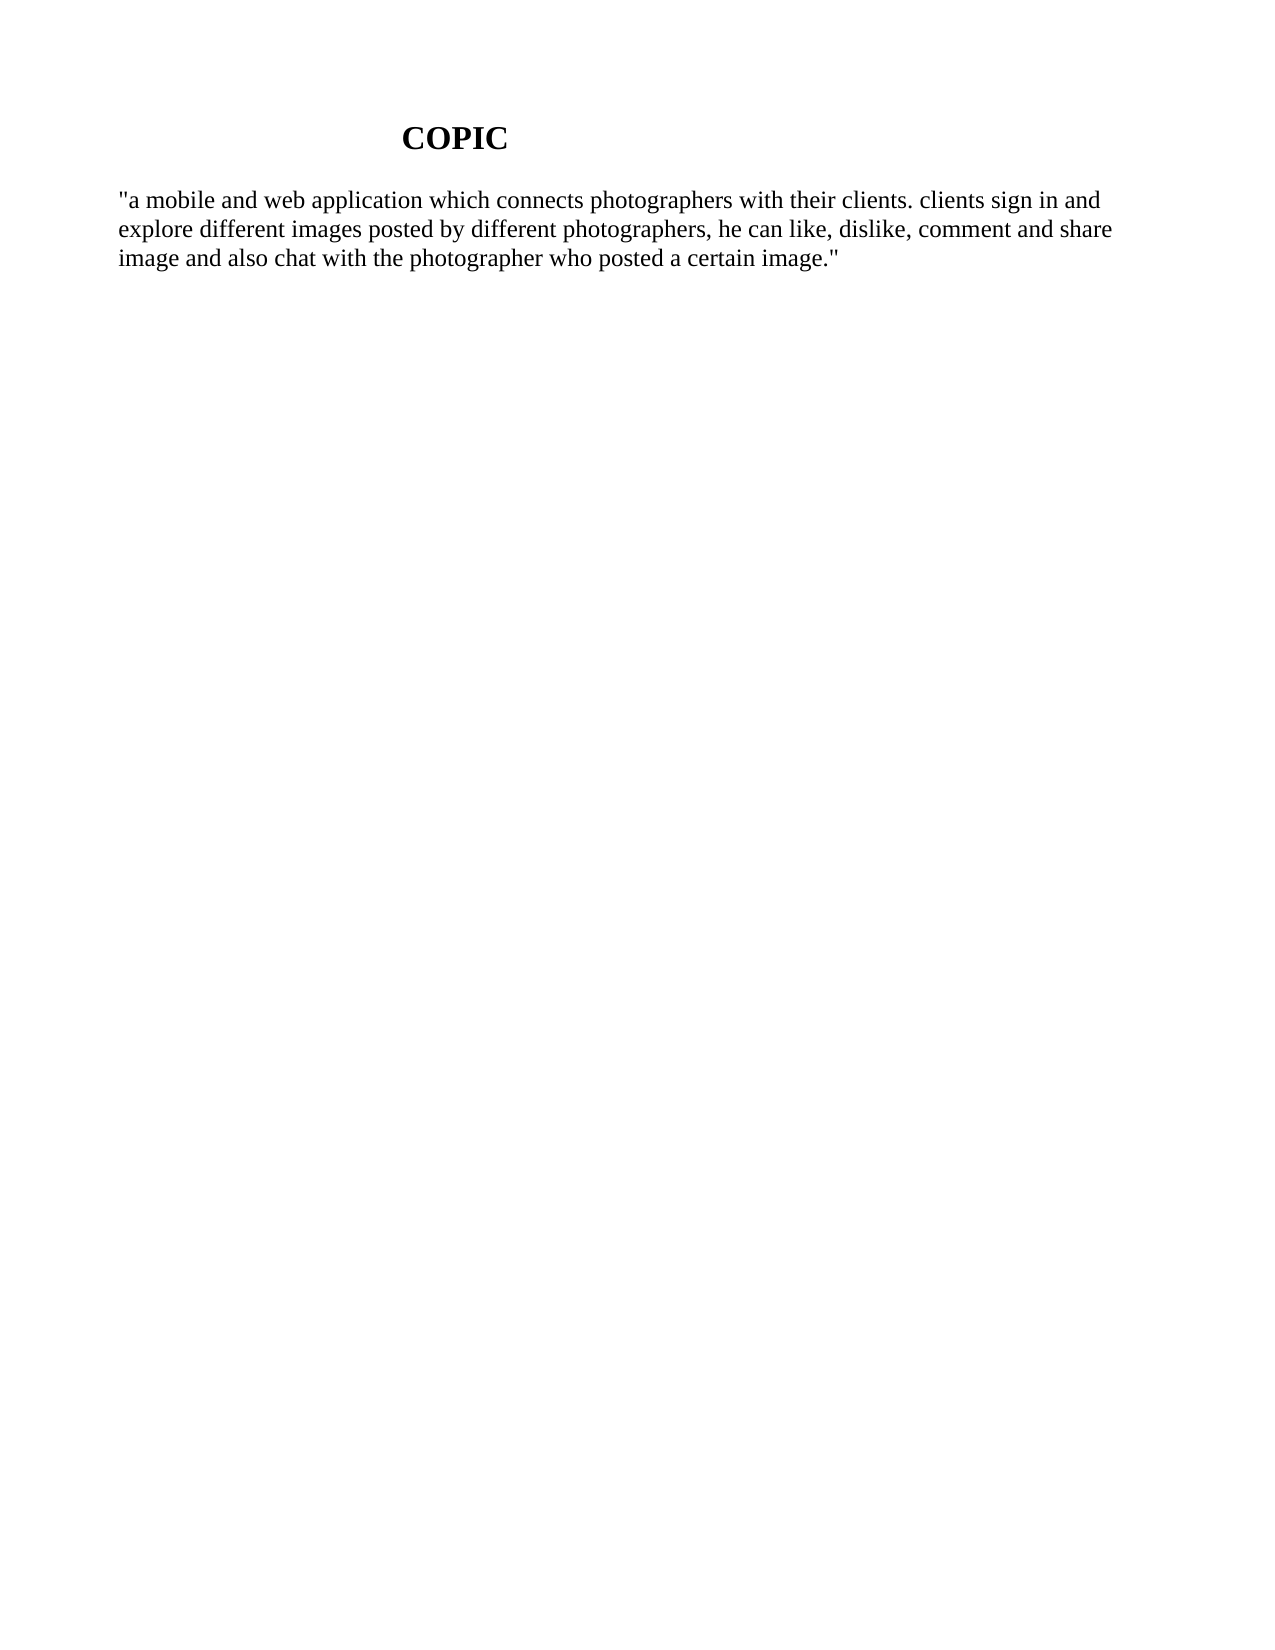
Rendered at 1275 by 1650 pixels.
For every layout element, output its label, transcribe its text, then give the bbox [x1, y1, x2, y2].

text COPIC [118, 118, 1157, 156]
text "a mobile and web application which connects photographers with their clients. clients sign in and explore different images posted by different photographers, he can like, dislike, comment and share image and also chat with the photographer who posted a certain image." [118, 185, 1157, 271]
